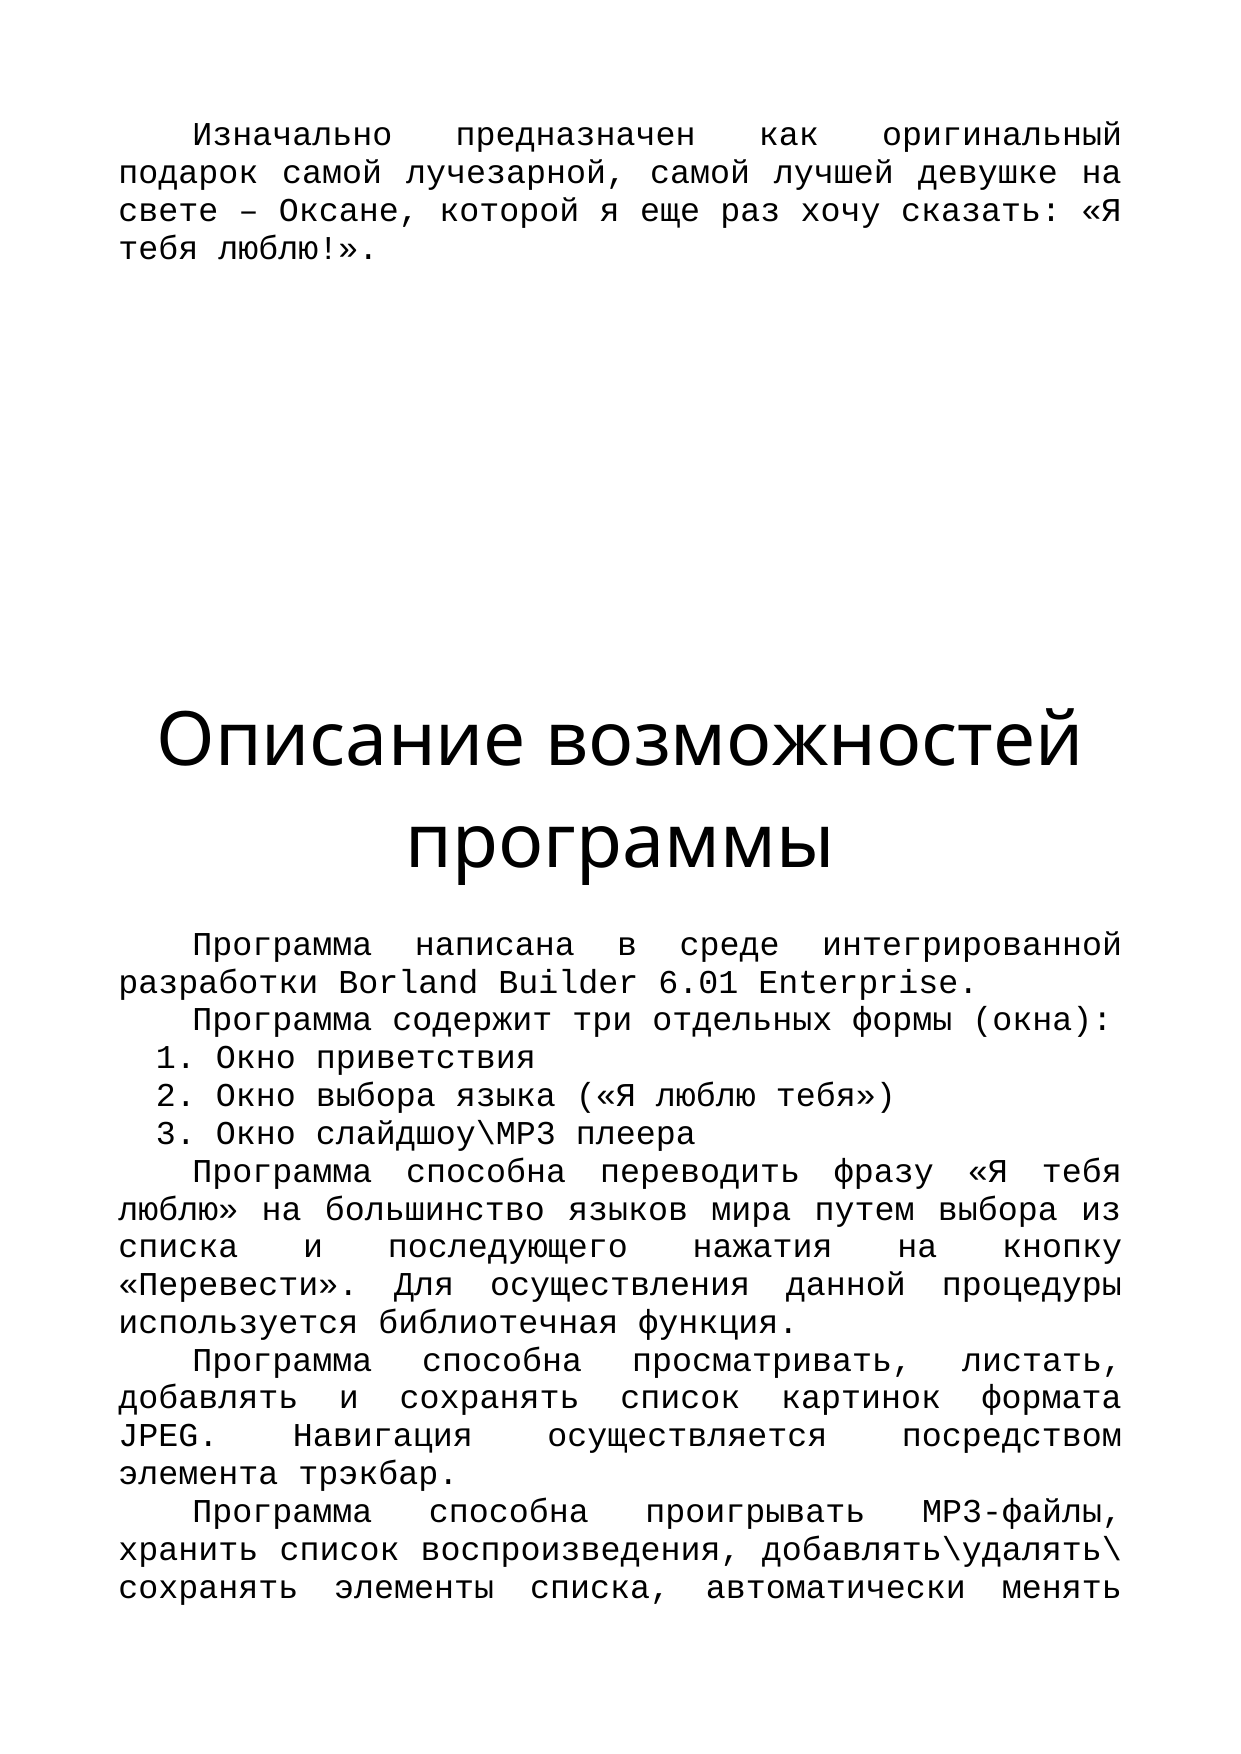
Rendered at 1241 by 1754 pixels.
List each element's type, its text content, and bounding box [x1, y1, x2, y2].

list Окно выбора языка («Я люблю тебя») [156, 1079, 1122, 1117]
text Программа написана в среде интегрированной разработки Borland Builder 6.01 Enterprise. [118, 927, 1122, 1003]
text Изначально предназначен как оригинальный подарок самой лучезарной, самой лучшей девушке на свете – Оксане, которой я еще раз хочу сказать: «Я тебя люблю!». [118, 118, 1122, 269]
text Программа способна проигрывать MP3-файлы, хранить список воспроизведения, добавлять\удалять\сохранять элементы списка, автоматически менять [118, 1495, 1122, 1608]
list Окно приветствия [156, 1041, 1122, 1079]
text Программа способна просматривать, листать, добавлять и сохранять список картинок формата JPEG. Навигация осуществляется посредством элемента трэкбар. [118, 1343, 1122, 1495]
text Программа содержит три отдельных формы (окна): [118, 1003, 1122, 1041]
list Окно слайдшоу\MP3 плеера [156, 1117, 1122, 1154]
text Описание возможностей программы [118, 685, 1122, 890]
text Программа способна переводить фразу «Я тебя люблю» на большинство языков мира путем выбора из списка и последующего нажатия на кнопку «Перевести». Для осуществления данной процедуры используется библиотечная функция. [118, 1154, 1122, 1343]
